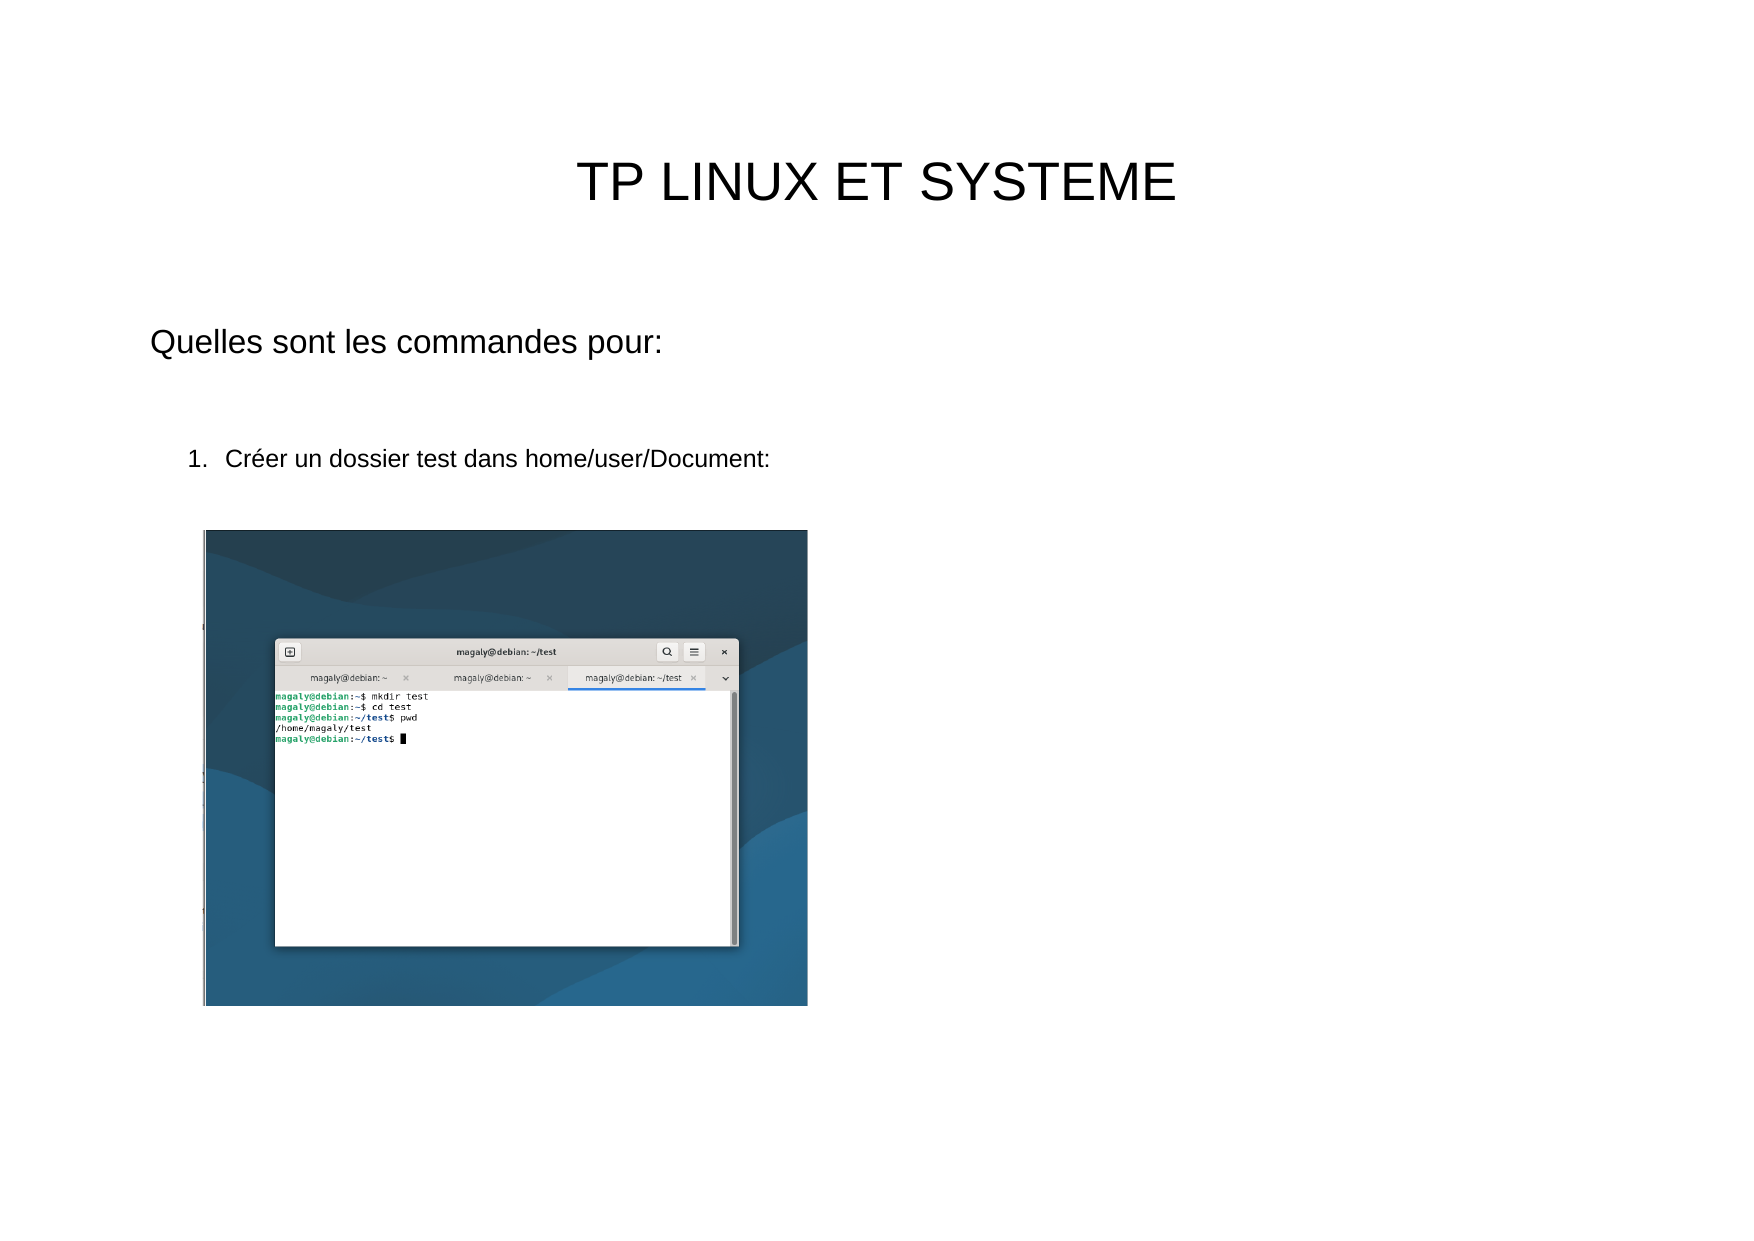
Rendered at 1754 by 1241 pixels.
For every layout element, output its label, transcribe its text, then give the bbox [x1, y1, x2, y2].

picture [202, 530, 808, 1006]
subtitle Quelles sont les commandes pour: [150, 322, 1604, 361]
subtitle Créer un dossier test dans home/user/Document: [187, 443, 1604, 472]
title TP LINUX ET SYSTEME [150, 150, 1604, 212]
